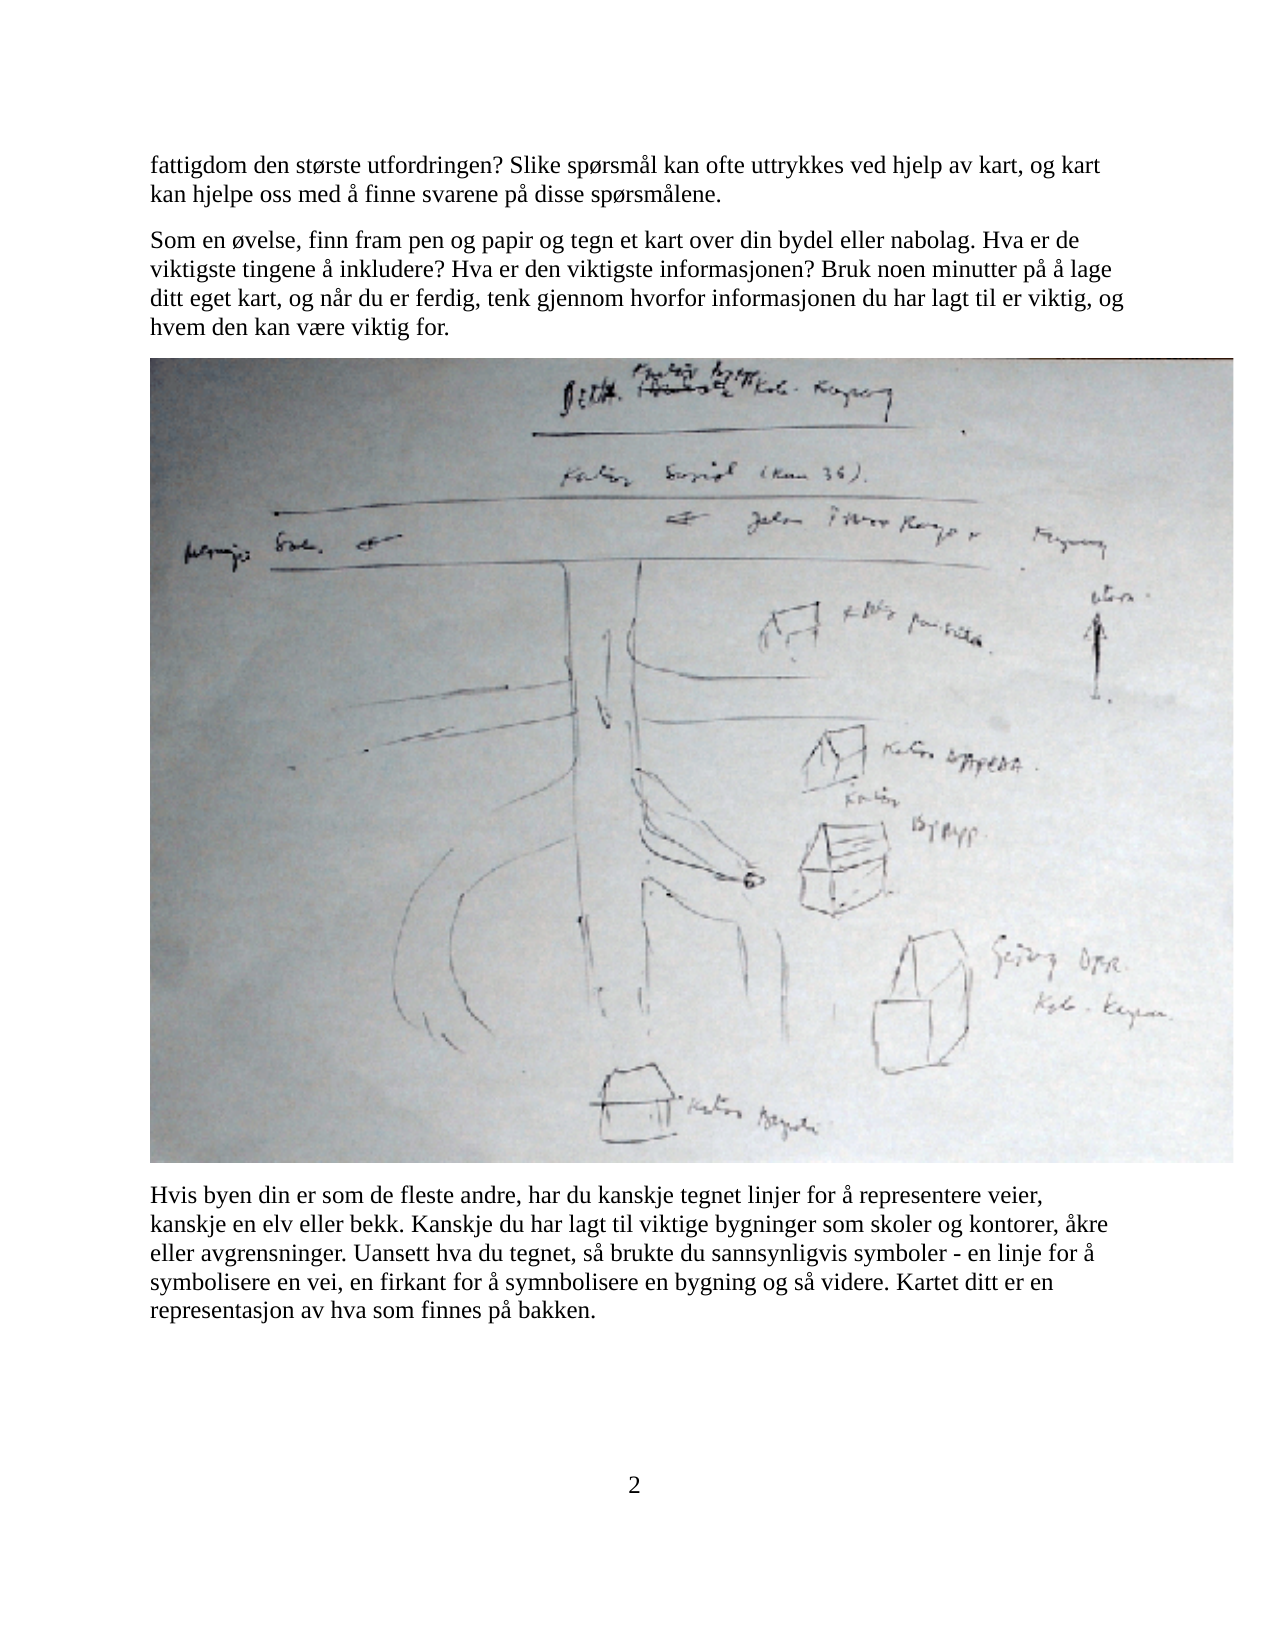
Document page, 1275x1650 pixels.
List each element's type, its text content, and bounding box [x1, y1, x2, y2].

text fattigdom den største utfordringen? Slike spørsmål kan ofte uttrykkes ved hjelp av kart, og kart kan hjelpe oss med å finne svarene på disse spørsmålene. [150, 150, 1125, 207]
picture [150, 358, 1234, 1163]
text Hvis byen din er som de fleste andre, har du kanskje tegnet linjer for å representere veier, kanskje en elv eller bekk. Kanskje du har lagt til viktige bygninger som skoler og kontorer, åkre eller avgrensninger. Uansett hva du tegnet, så brukte du sannsynligvis symboler - en linje for å symbolisere en vei, en firkant for å symnbolisere en bygning og så videre. Kartet ditt er en representasjon av hva som finnes på bakken. [150, 1180, 1125, 1324]
text Som en øvelse, finn fram pen og papir og tegn et kart over din bydel eller nabolag. Hva er de viktigste tingene å inkludere? Hva er den viktigste informasjonen? Bruk noen minutter på å lage ditt eget kart, og når du er ferdig, tenk gjennom hvorfor informasjonen du har lagt til er viktig, og hvem den kan være viktig for. [150, 225, 1125, 340]
